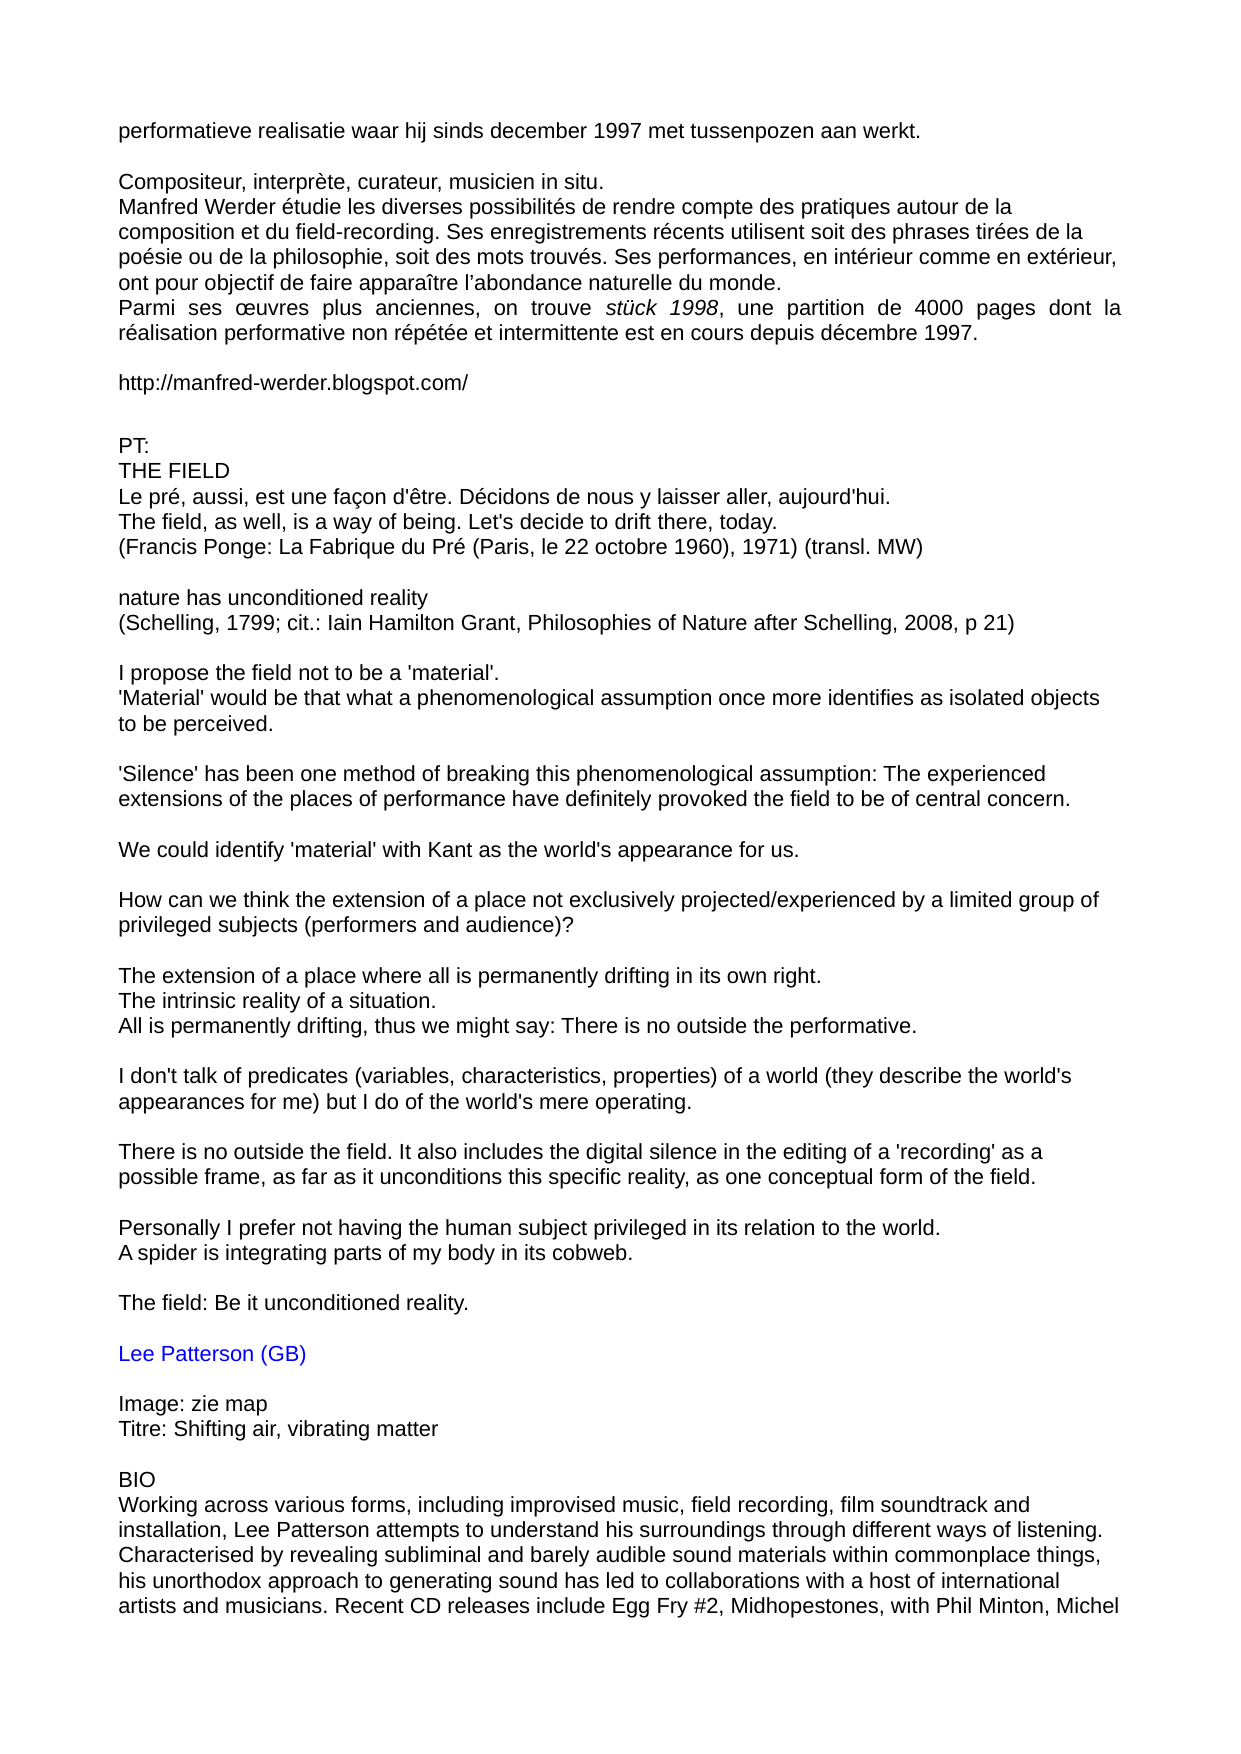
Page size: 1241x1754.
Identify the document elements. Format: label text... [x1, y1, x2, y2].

text There is no outside the field. It also includes the digital silence in the editing of a 'recording' as a possible frame, as far as it unconditions this specific reality, as one conceptual form of the field. [118, 1139, 1122, 1189]
text THE FIELD [118, 458, 1122, 483]
text Titre: Shifting air, vibrating matter [118, 1416, 1122, 1441]
text Lee Patterson (GB) [118, 1341, 1122, 1366]
text PT: [118, 433, 1122, 458]
text (Schelling, 1799; cit.: Iain Hamilton Grant, Philosophies of Nature after Schelling, 2008, p 21) [118, 609, 1122, 635]
text Working across various forms, including improvised music, field recording, film soundtrack and installation, Lee Patterson attempts to understand his surroundings through different ways of listening. [118, 1492, 1122, 1542]
text Personally I prefer not having the human subject privileged in its relation to the world. [118, 1214, 1122, 1240]
text Image: zie map [118, 1391, 1122, 1416]
text The intrinsic reality of a situation. [118, 988, 1122, 1013]
text 'Silence' has been one method of breaking this phenomenological assumption: The experienced extensions of the places of performance have definitely provoked the field to be of central concern. [118, 761, 1122, 811]
text 'Material' would be that what a phenomenological assumption once more identifies as isolated objects to be perceived. [118, 685, 1122, 736]
text performatieve realisatie waar hij sinds december 1997 met tussenpozen aan werkt. [118, 118, 1122, 143]
text The field, as well, is a way of being. Let's decide to drift there, today. [118, 509, 1122, 534]
text We could identify 'material' with Kant as the world's appearance for us. [118, 836, 1122, 862]
text http://manfred-werder.blogspot.com/ [118, 370, 1122, 395]
text All is permanently drifting, thus we might say: There is no outside the performative. [118, 1013, 1122, 1038]
text I don't talk of predicates (variables, characteristics, properties) of a world (they describe the world's appearances for me) but I do of the world's mere operating. [118, 1063, 1122, 1114]
text A spider is integrating parts of my body in its cobweb. [118, 1240, 1122, 1265]
text Parmi ses œuvres plus anciennes, on trouve stück 1998, une partition de 4000 pages dont la réalisation performative non répétée et intermittente est en cours depuis décembre 1997. [118, 294, 1122, 345]
text Characterised by revealing subliminal and barely audible sound materials within commonplace things, his unorthodox approach to generating sound has led to collaborations with a host of international artists and musicians. Recent CD releases include Egg Fry #2, Midhopestones, with Phil Minton, Michel [118, 1542, 1122, 1618]
text I propose the field not to be a 'material'. [118, 660, 1122, 685]
text (Francis Ponge: La Fabrique du Pré (Paris, le 22 octobre 1960), 1971) (transl. MW) [118, 534, 1122, 559]
text Manfred Werder étudie les diverses possibilités de rendre compte des pratiques autour de la composition et du field-recording. Ses enregistrements récents utilisent soit des phrases tirées de la poésie ou de la philosophie, soit des mots trouvés. Ses performances, en intérieur comme en extérieur, ont pour objectif de faire apparaître l’abondance naturelle du monde. [118, 194, 1122, 294]
text The field: Be it unconditioned reality. [118, 1290, 1122, 1315]
text BIO [118, 1467, 1122, 1492]
text Le pré, aussi, est une façon d'être. Décidons de nous y laisser aller, aujourd'hui. [118, 483, 1122, 509]
text How can we think the extension of a place not exclusively projected/experienced by a limited group of privileged subjects (performers and audience)? [118, 887, 1122, 937]
text nature has unconditioned reality [118, 584, 1122, 609]
text The extension of a place where all is permanently drifting in its own right. [118, 962, 1122, 988]
text Compositeur, interprète, curateur, musicien in situ. [118, 168, 1122, 194]
